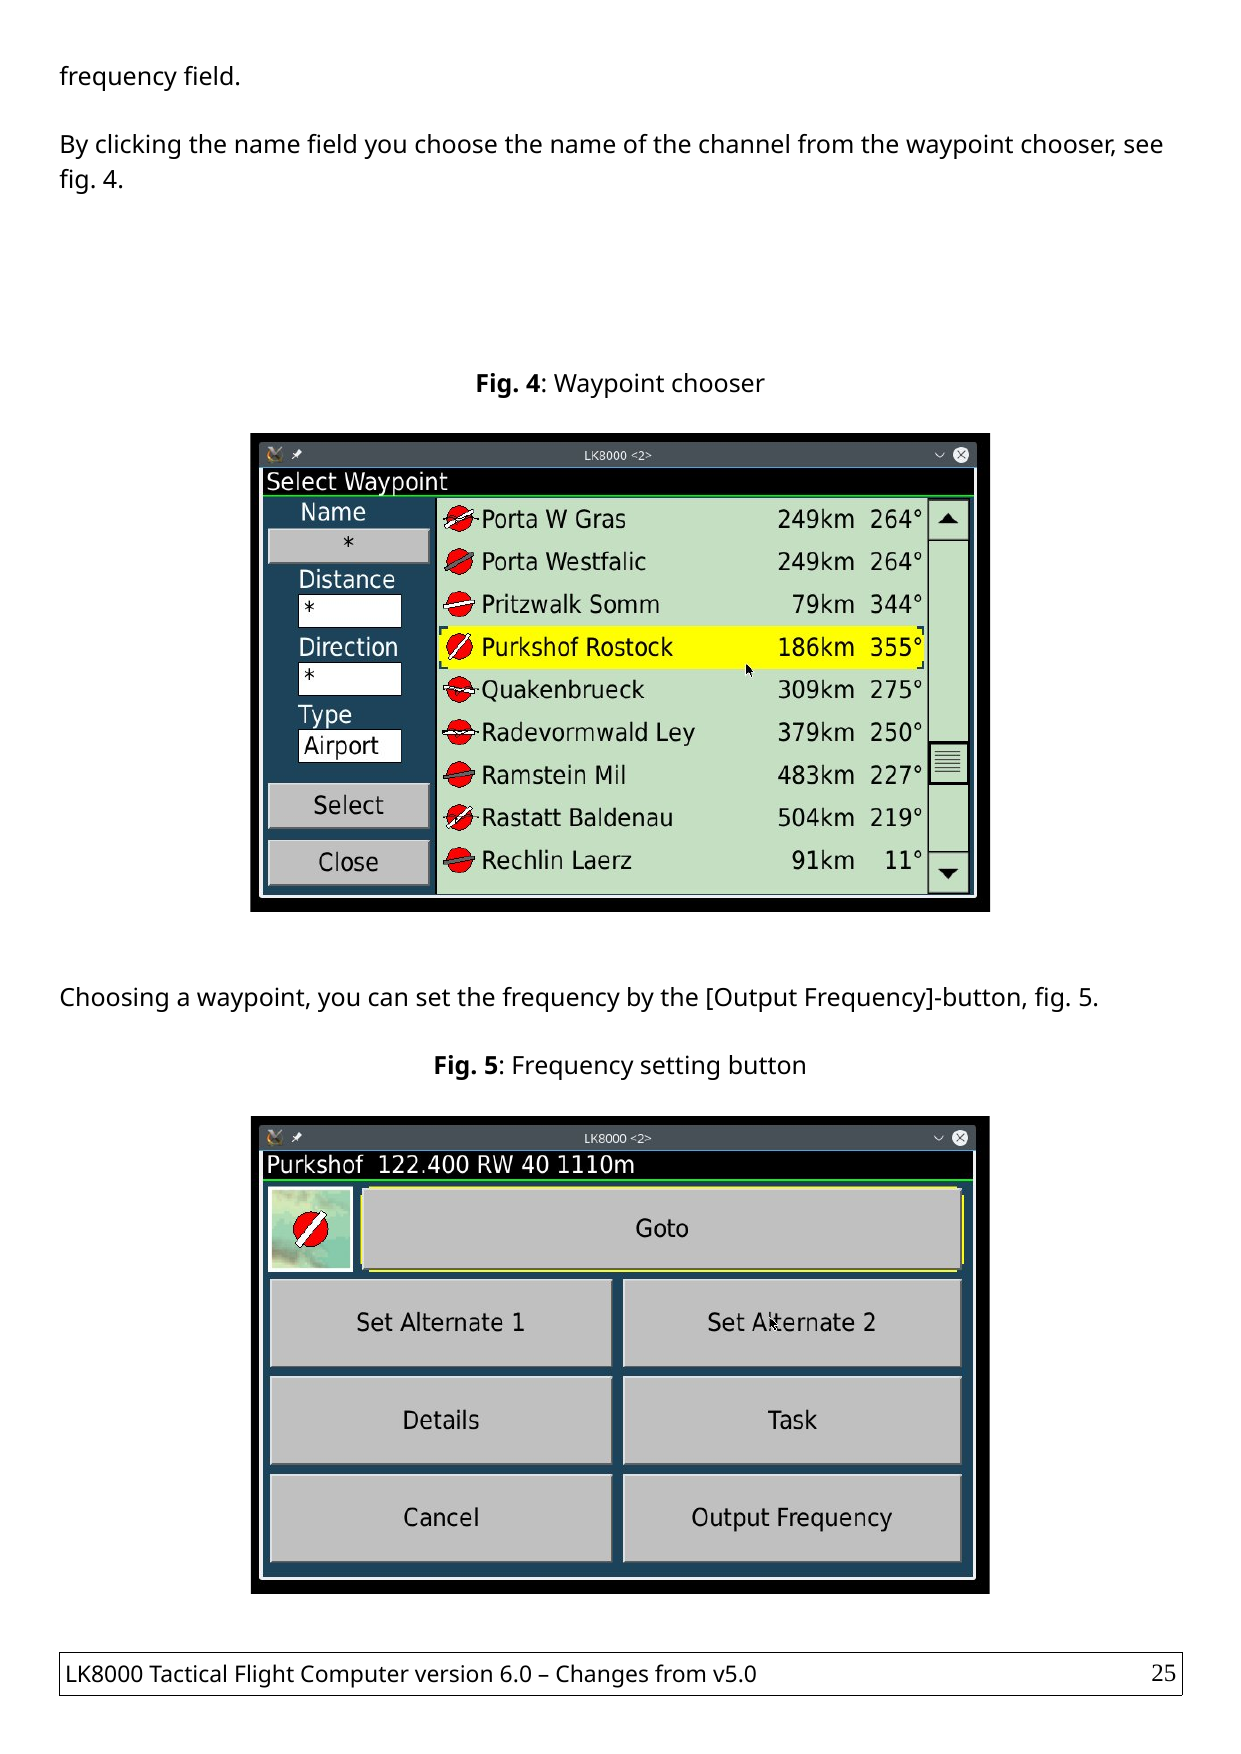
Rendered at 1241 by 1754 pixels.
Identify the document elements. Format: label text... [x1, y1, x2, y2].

text Fig. 4: Waypoint chooser [59, 366, 1181, 400]
text Fig. 5: Frequency setting button [59, 1048, 1181, 1082]
picture [250, 433, 990, 912]
picture [250, 1116, 990, 1594]
text frequency field. [59, 59, 1181, 93]
text By clicking the name field you choose the name of the channel from the waypoint chooser, see fig. 4. [59, 127, 1181, 195]
text Choosing a waypoint, you can set the frequency by the [Output Frequency]-button, fig. 5. [59, 980, 1181, 1014]
